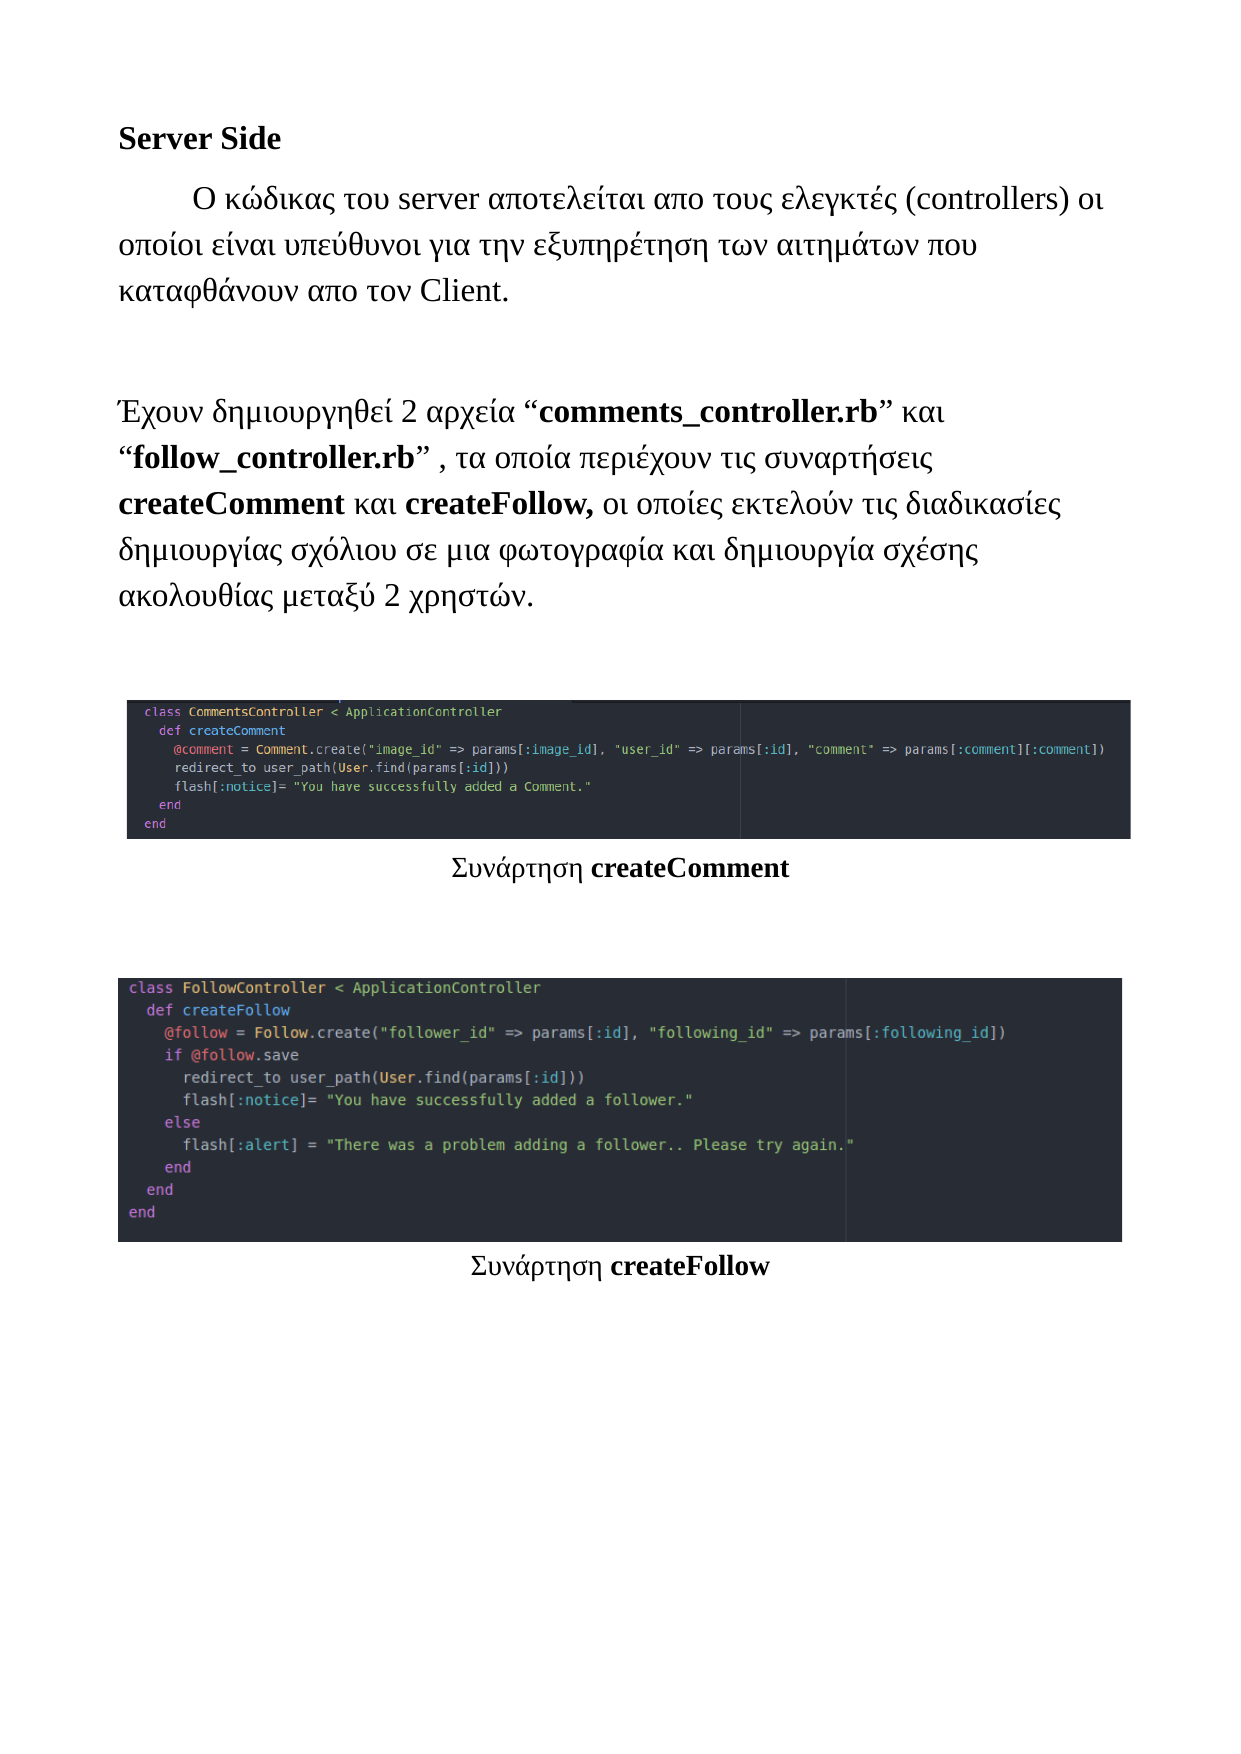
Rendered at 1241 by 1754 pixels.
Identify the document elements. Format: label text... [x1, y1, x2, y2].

picture [126, 700, 1131, 839]
text Server Side [118, 118, 1122, 156]
picture [118, 978, 1123, 1242]
text Συνάρτηση createFollow [118, 1242, 1122, 1282]
text O κώδικας του server αποτελείται απο τους ελεγκτές (controllers) οι οποίοι είναι υπεύθυνοι για την εξυπηρέτηση των αιτημάτων που καταφθάνουν απο τον Client. [118, 179, 1122, 309]
text [118, 967, 1122, 978]
text Έχουν δημιουργηθεί 2 αρχεία “comments_controller.rb” και “follow_controller.rb” , τα οποία περιέχουν τις συναρτήσεις createComment και createFollow, οι οποίες εκτελούν τις διαδικασίες δημιουργίας σχόλιου σε μια φωτογραφία και δημιουργία σχέσης ακολουθίας μεταξύ 2 χρηστών. [118, 392, 1122, 614]
text Συνάρτηση createComment [118, 696, 1122, 885]
